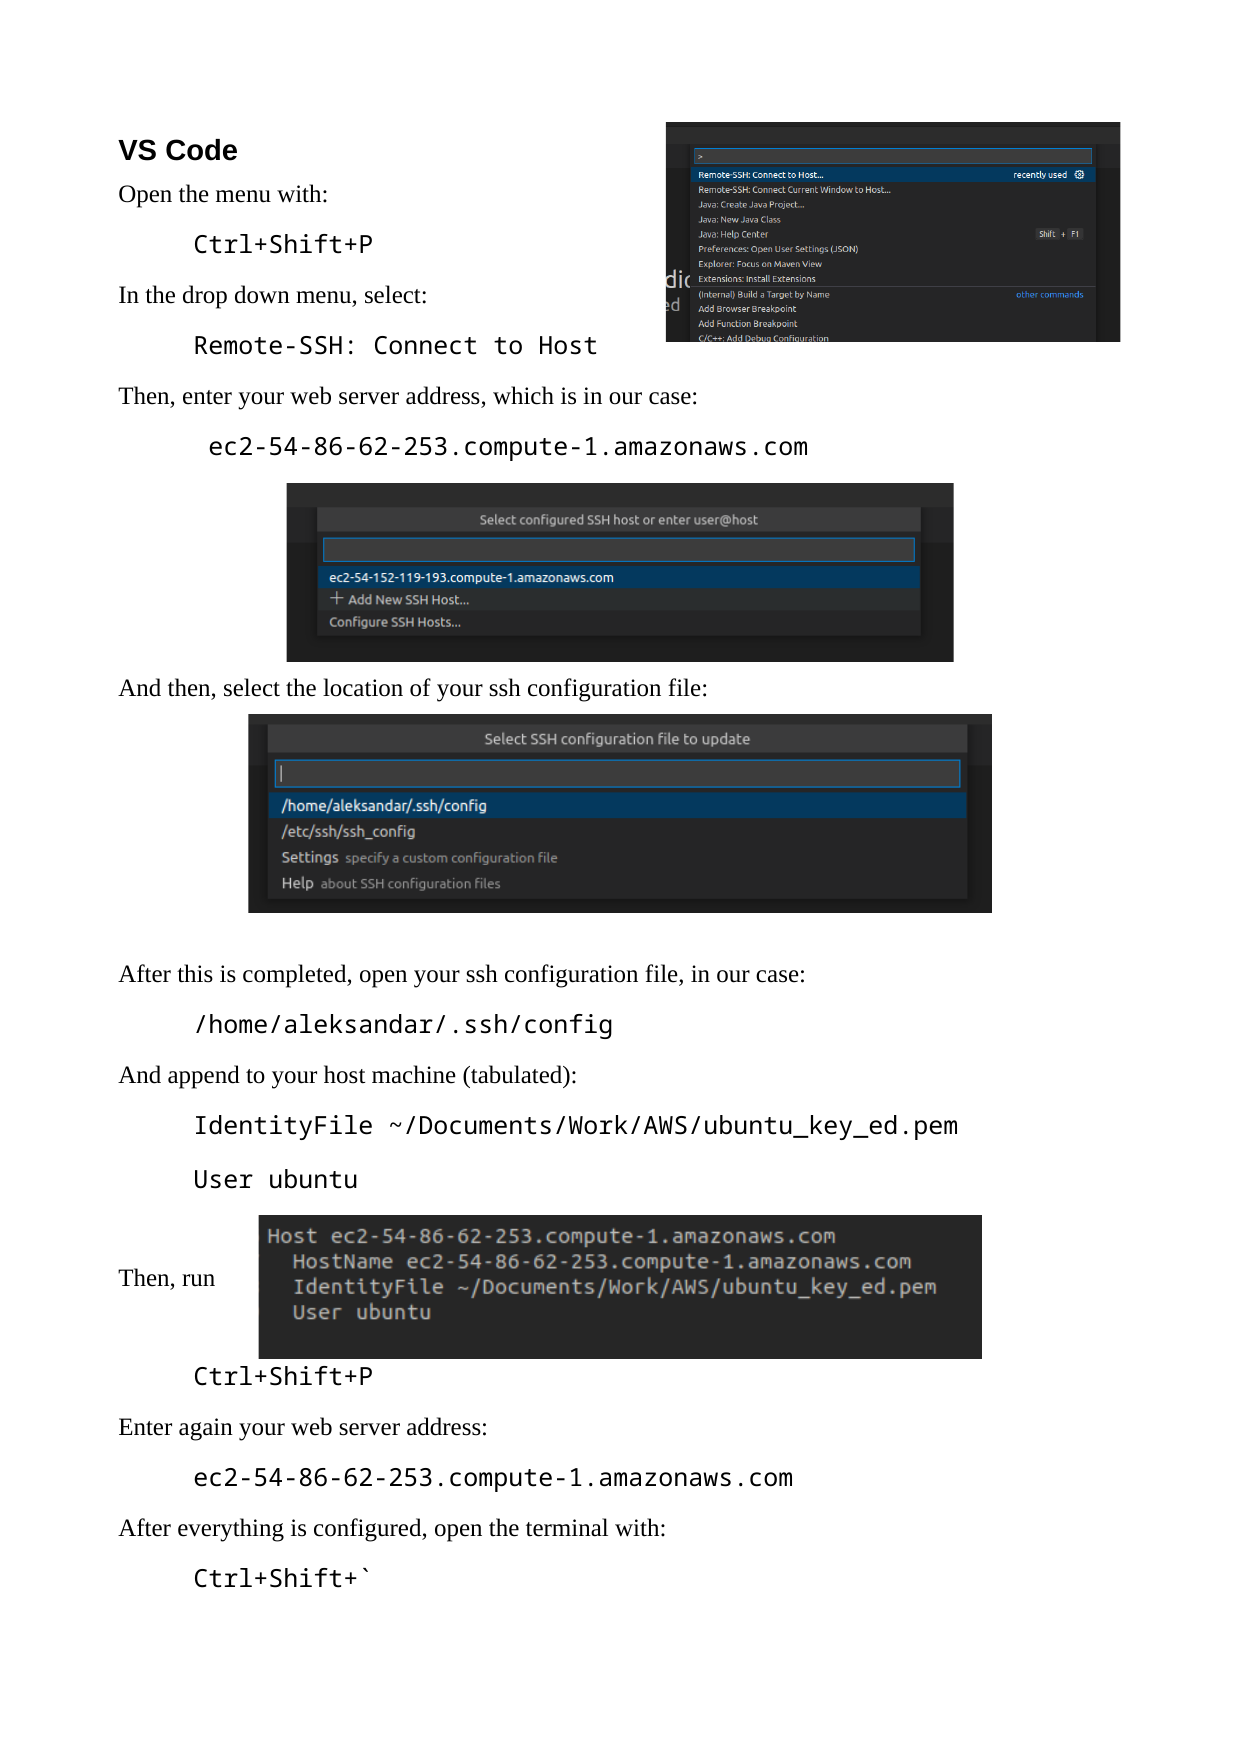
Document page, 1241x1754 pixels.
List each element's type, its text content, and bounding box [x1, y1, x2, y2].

subtitle VS Code [118, 133, 665, 166]
text Then, enter your web server address, which is in our case: [118, 381, 1122, 410]
text IdentityFile ~/Documents/Work/AWS/ubuntu_key_ed.pem [193, 1108, 1122, 1142]
text /home/aleksandar/.ssh/config [193, 1006, 1122, 1041]
text After this is completed, open your ssh configuration file, in our case: [118, 959, 1122, 988]
text And then, select the location of your ssh configuration file: [118, 673, 1122, 702]
text And append to your host machine (tabulated): [118, 1060, 1122, 1089]
text Enter again your web server address: [118, 1412, 1122, 1441]
picture [286, 483, 954, 662]
text Ctrl+Shift+` [193, 1561, 1122, 1595]
picture [258, 1215, 982, 1359]
text Ctrl+Shift+P [193, 226, 665, 260]
text [982, 1263, 1122, 1292]
text Then, run [118, 1263, 258, 1292]
text Remote-SSH: Connect to Host [193, 328, 1122, 362]
text User ubuntu [193, 1162, 1122, 1196]
text ec2-54-86-62-253.compute-1.amazonaws.com [193, 1460, 1122, 1494]
picture [665, 122, 1121, 342]
text ec2-54-86-62-253.compute-1.amazonaws.com [193, 429, 1122, 463]
picture [248, 714, 992, 913]
text After everything is configured, open the terminal with: [118, 1513, 1122, 1542]
text In the drop down menu, select: [118, 280, 665, 309]
text Ctrl+Shift+P [193, 1311, 1122, 1392]
text Open the menu with: [118, 179, 665, 207]
